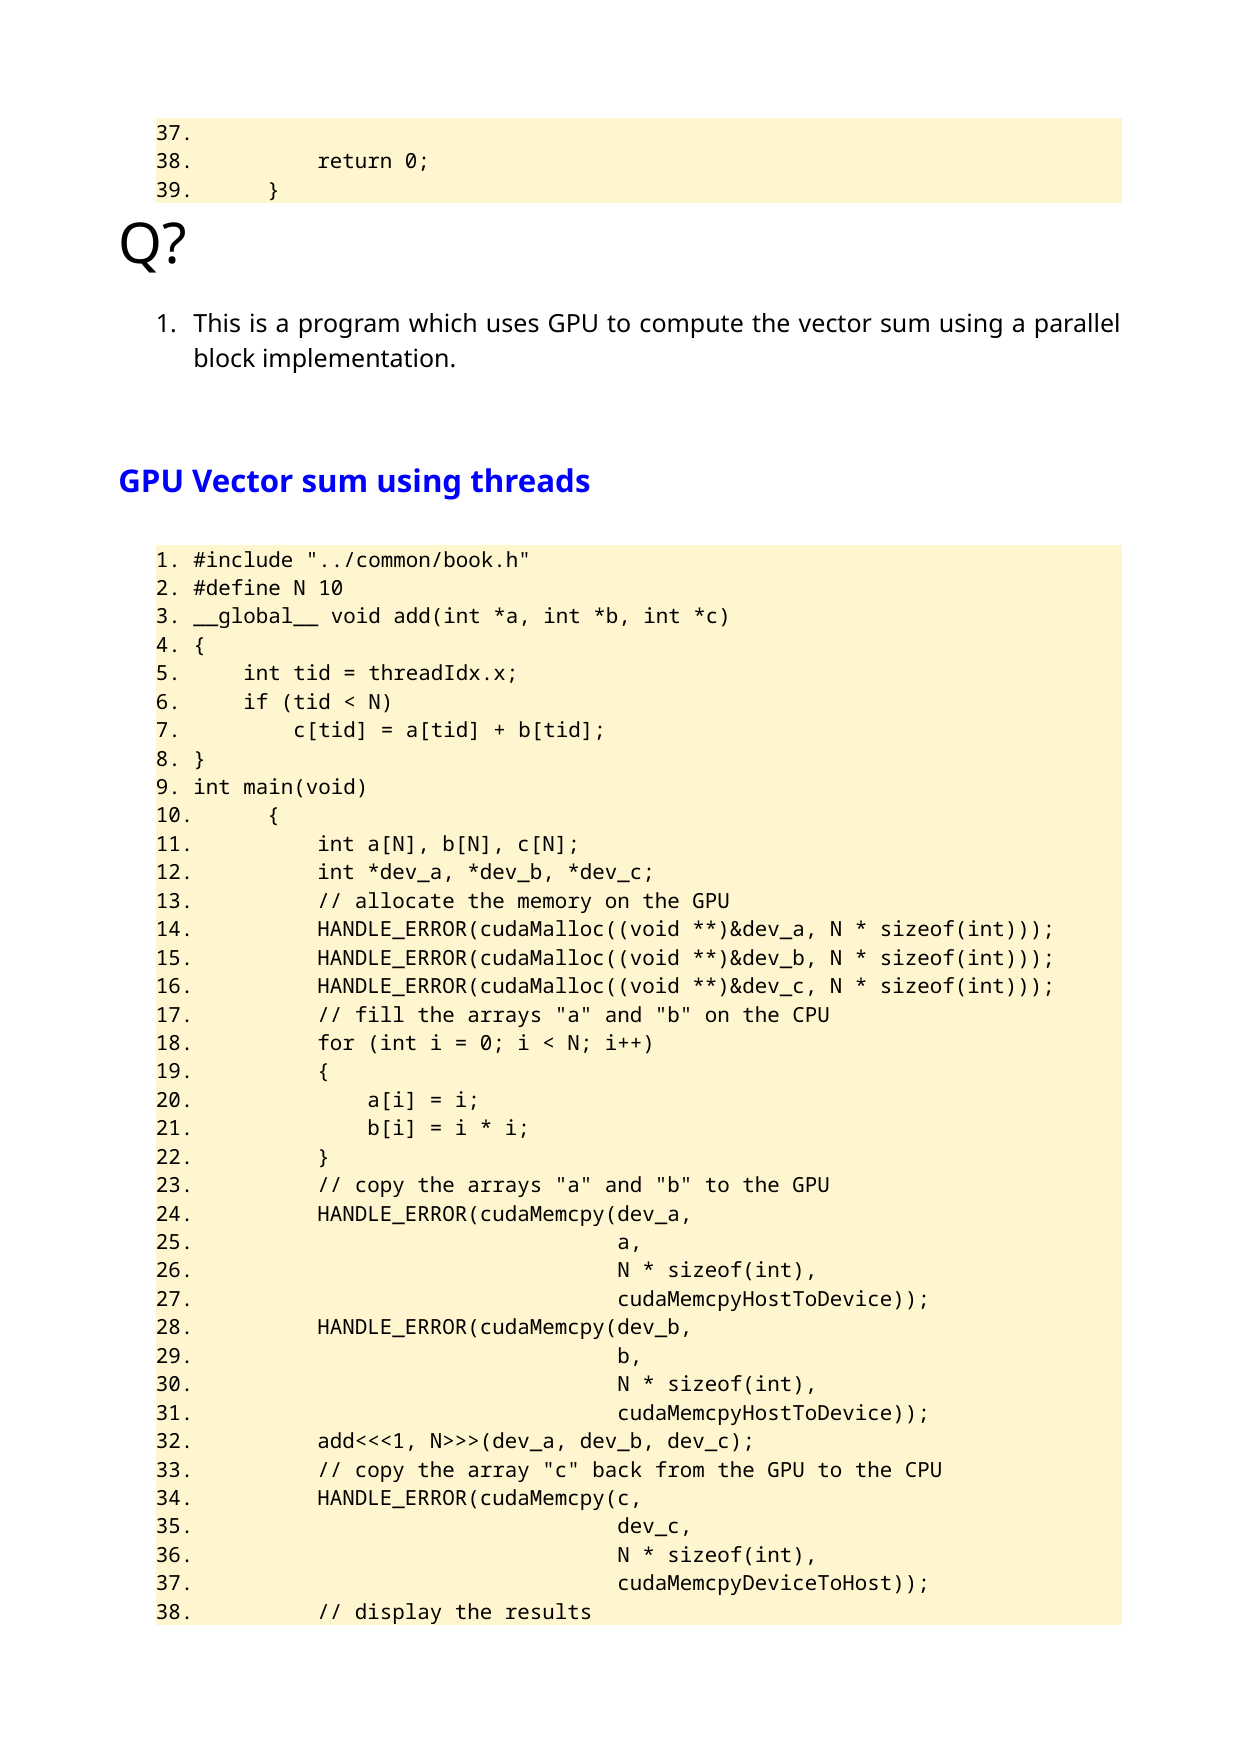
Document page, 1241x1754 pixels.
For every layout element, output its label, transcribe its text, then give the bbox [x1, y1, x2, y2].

list int main(void) [156, 772, 1122, 801]
list HANDLE_ERROR(cudaMemcpy(c, [156, 1483, 1122, 1512]
text Q? [118, 203, 1122, 280]
list HANDLE_ERROR(cudaMemcpy(dev_a, [156, 1199, 1122, 1227]
list b, [156, 1341, 1122, 1369]
list int *dev_a, *dev_b, *dev_c; [156, 857, 1122, 886]
list if (tid < N) [156, 687, 1122, 715]
list cudaMemcpyDeviceToHost)); [156, 1568, 1122, 1597]
list HANDLE_ERROR(cudaMalloc((void **)&dev_a, N * sizeof(int))); [156, 914, 1122, 943]
list return 0; [156, 147, 1122, 175]
list // allocate the memory on the GPU [156, 886, 1122, 914]
list b[i] = i * i; [156, 1113, 1122, 1142]
list __global__ void add(int *a, int *b, int *c) [156, 602, 1122, 630]
list #define N 10 [156, 573, 1122, 602]
list // copy the array "c" back from the GPU to the CPU [156, 1455, 1122, 1483]
list // display the results [156, 1597, 1122, 1625]
list } [156, 175, 1122, 203]
list c[tid] = a[tid] + b[tid]; [156, 715, 1122, 744]
list int a[N], b[N], c[N]; [156, 829, 1122, 857]
list // copy the arrays "a" and "b" to the GPU [156, 1170, 1122, 1199]
list HANDLE_ERROR(cudaMalloc((void **)&dev_b, N * sizeof(int))); [156, 943, 1122, 971]
list } [156, 1142, 1122, 1170]
list // fill the arrays "a" and "b" on the CPU [156, 1000, 1122, 1028]
list a, [156, 1227, 1122, 1256]
list { [156, 630, 1122, 658]
list a[i] = i; [156, 1085, 1122, 1113]
list #include "../common/book.h" [156, 545, 1122, 573]
list cudaMemcpyHostToDevice)); [156, 1284, 1122, 1312]
list N * sizeof(int), [156, 1369, 1122, 1398]
list cudaMemcpyHostToDevice)); [156, 1398, 1122, 1426]
list HANDLE_ERROR(cudaMalloc((void **)&dev_c, N * sizeof(int))); [156, 971, 1122, 1000]
list HANDLE_ERROR(cudaMemcpy(dev_b, [156, 1312, 1122, 1341]
list int tid = threadIdx.x; [156, 658, 1122, 687]
list for (int i = 0; i < N; i++) [156, 1028, 1122, 1057]
list N * sizeof(int), [156, 1256, 1122, 1284]
list { [156, 1057, 1122, 1085]
list { [156, 801, 1122, 829]
list N * sizeof(int), [156, 1540, 1122, 1568]
list This is a program which uses GPU to compute the vector sum using a parallel block implementation. [156, 306, 1122, 374]
list } [156, 744, 1122, 772]
list dev_c, [156, 1512, 1122, 1540]
text GPU Vector sum using threads [118, 459, 1122, 502]
list add<<<1, N>>>(dev_a, dev_b, dev_c); [156, 1426, 1122, 1455]
